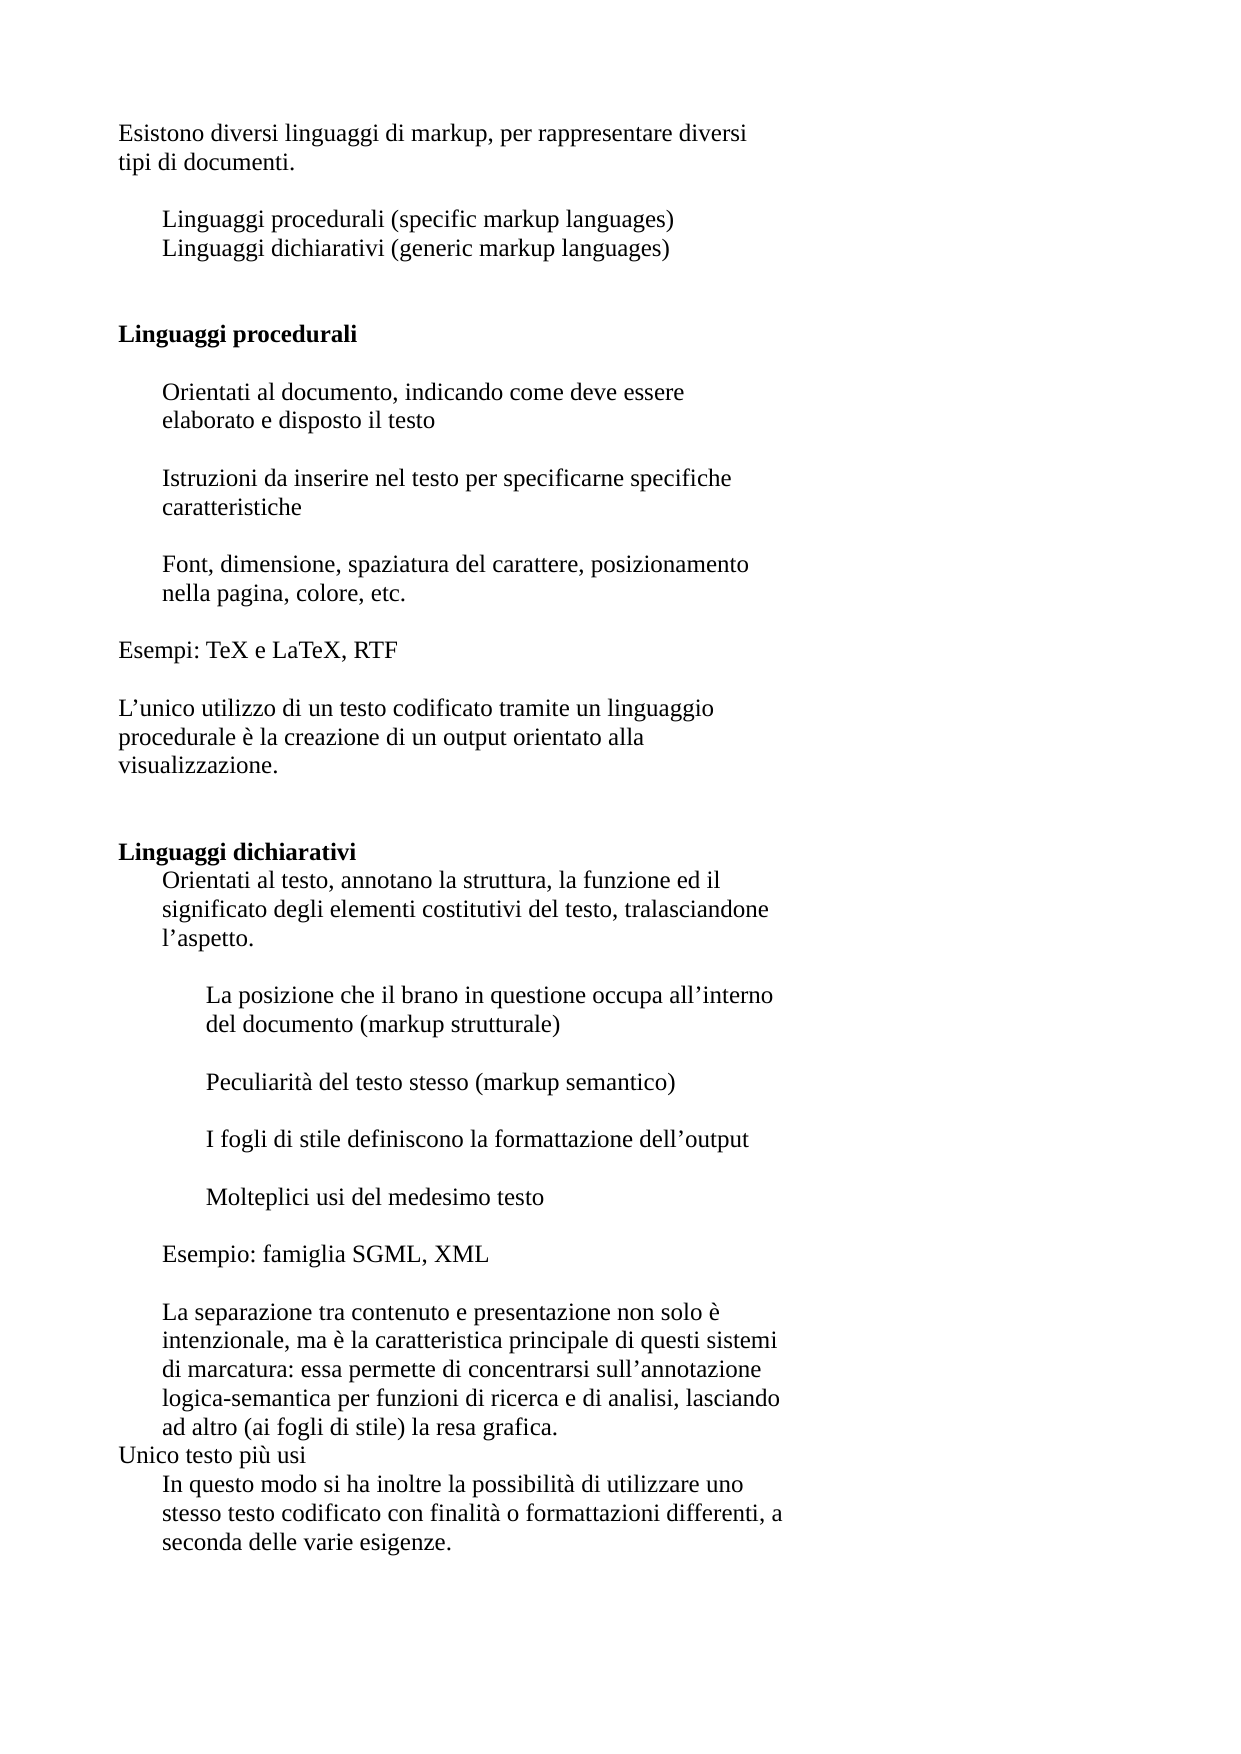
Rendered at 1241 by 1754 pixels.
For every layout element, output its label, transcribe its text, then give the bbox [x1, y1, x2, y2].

text Linguaggi dichiarativi [118, 837, 1122, 866]
text stesso testo codificato con finalità o formattazioni differenti, a [118, 1498, 1122, 1527]
text I fogli di stile definiscono la formattazione dell’output [118, 1124, 1122, 1153]
text Orientati al testo, annotano la struttura, la funzione ed il [118, 866, 1122, 894]
text Linguaggi procedurali (specific markup languages) [118, 204, 1122, 233]
text La posizione che il brano in questione occupa all’interno [118, 981, 1122, 1009]
text significato degli elementi costitutivi del testo, tralasciandone [118, 894, 1122, 923]
text seconda delle varie esigenze. [118, 1527, 1122, 1556]
text Font, dimensione, spaziatura del carattere, posizionamento [118, 549, 1122, 578]
text caratteristiche [118, 492, 1122, 521]
text Linguaggi dichiarativi (generic markup languages) [118, 233, 1122, 262]
text procedurale è la creazione di un output orientato alla [118, 722, 1122, 751]
text Linguaggi procedurali [118, 319, 1122, 348]
text tipi di documenti. [118, 147, 1122, 176]
text Istruzioni da inserire nel testo per specificarne specifiche [118, 463, 1122, 492]
text l’aspetto. [118, 923, 1122, 952]
text logica-semantica per funzioni di ricerca e di analisi, lasciando [118, 1383, 1122, 1412]
text L’unico utilizzo di un testo codificato tramite un linguaggio [118, 693, 1122, 722]
text Molteplici usi del medesimo testo [118, 1182, 1122, 1211]
text ad altro (ai fogli di stile) la resa grafica. [118, 1412, 1122, 1441]
text elaborato e disposto il testo [118, 406, 1122, 434]
text In questo modo si ha inoltre la possibilità di utilizzare uno [118, 1469, 1122, 1498]
text visualizzazione. [118, 751, 1122, 779]
text Esempi: TeX e LaTeX, RTF [118, 636, 1122, 664]
text Esistono diversi linguaggi di markup, per rappresentare diversi [118, 118, 1122, 147]
text Esempio: famiglia SGML, XML [118, 1239, 1122, 1268]
text La separazione tra contenuto e presentazione non solo è [118, 1297, 1122, 1326]
text del documento (markup strutturale) [118, 1009, 1122, 1038]
text di marcatura: essa permette di concentrarsi sull’annotazione [118, 1354, 1122, 1383]
text intenzionale, ma è la caratteristica principale di questi sistemi [118, 1326, 1122, 1354]
text nella pagina, colore, etc. [118, 578, 1122, 607]
text Orientati al documento, indicando come deve essere [118, 377, 1122, 406]
text Unico testo più usi [118, 1441, 1122, 1469]
text Peculiarità del testo stesso (markup semantico) [118, 1067, 1122, 1096]
